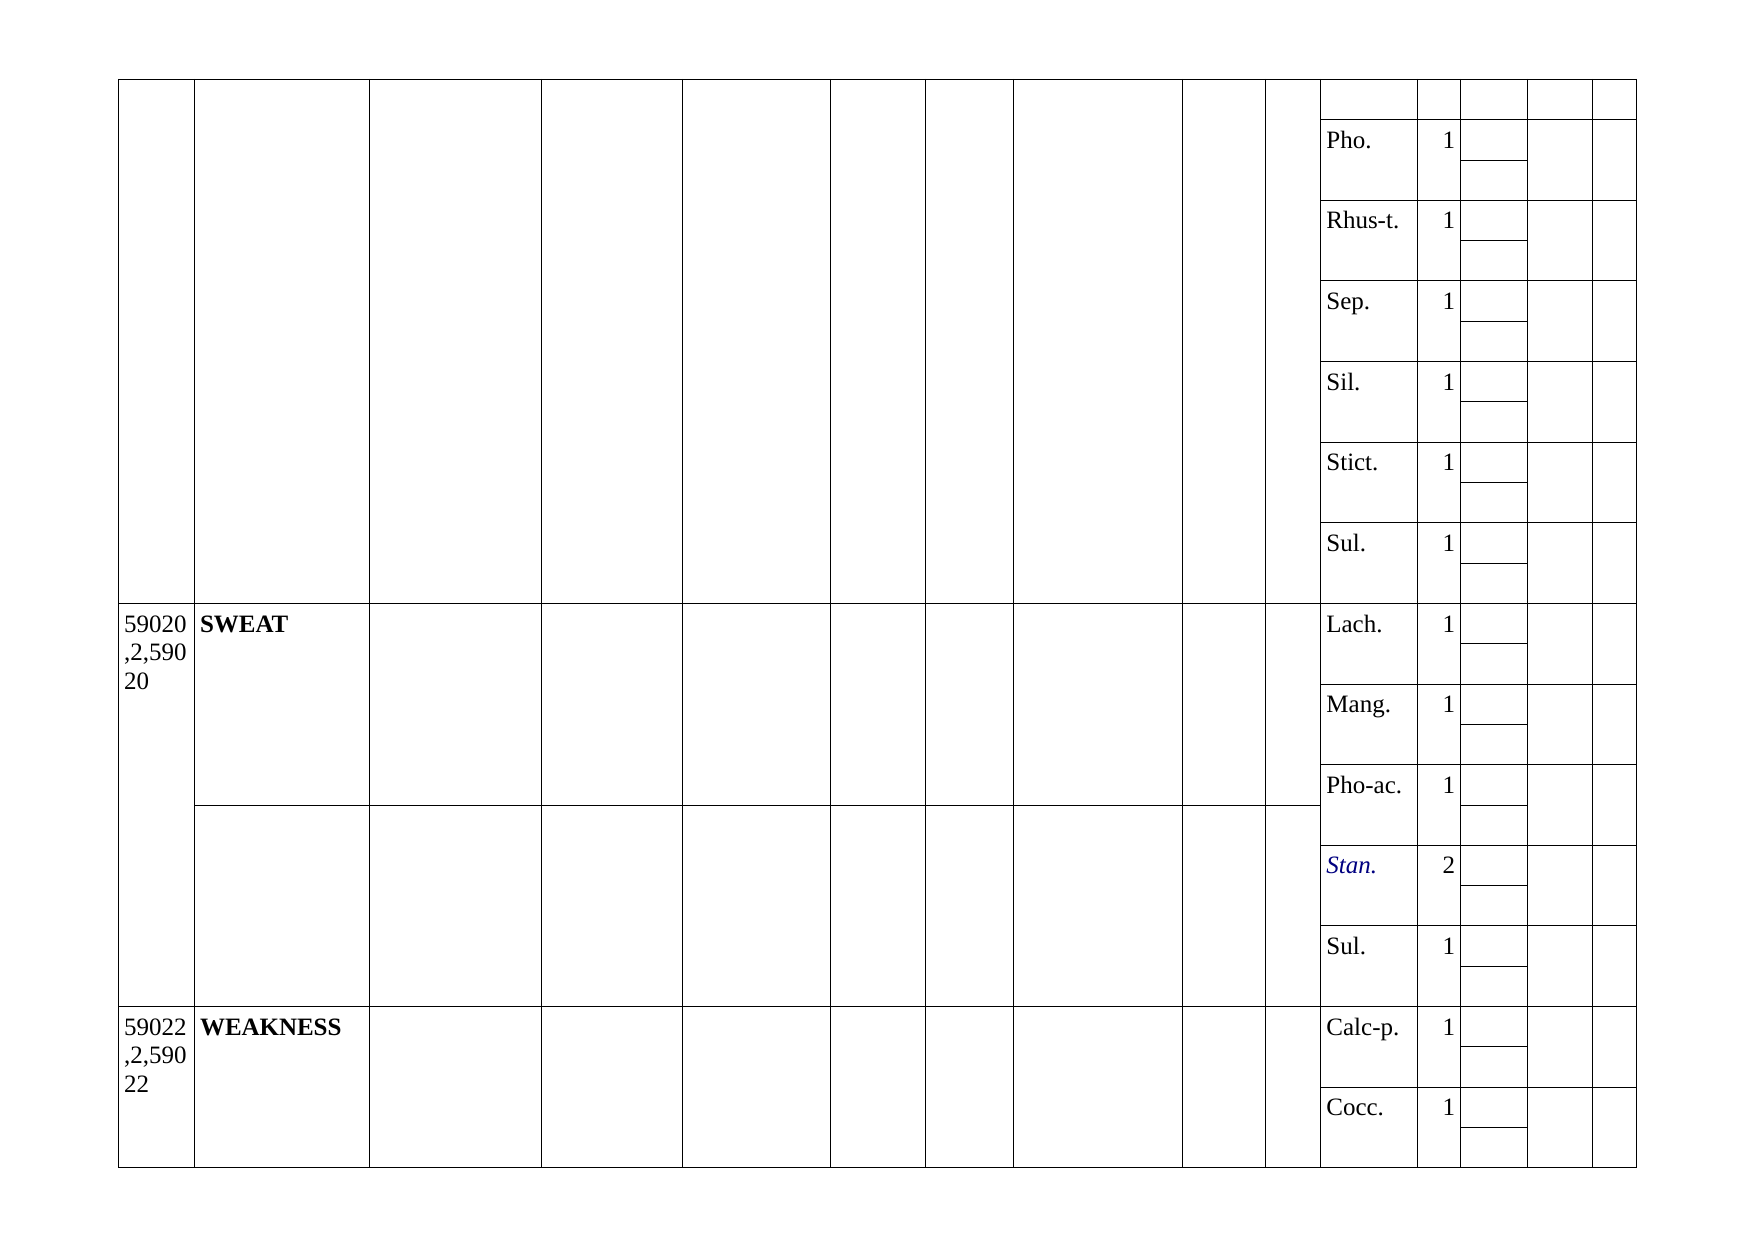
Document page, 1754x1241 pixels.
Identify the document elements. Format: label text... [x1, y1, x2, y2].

table_cell [1528, 926, 1592, 1006]
table_cell [1014, 806, 1182, 1006]
table_cell 59022,2,59022 [119, 1007, 194, 1167]
table_cell [683, 80, 830, 603]
table_cell [683, 1007, 830, 1167]
table_cell [542, 604, 682, 804]
table_cell [1528, 604, 1592, 683]
table_cell [1528, 523, 1592, 603]
table_cell [542, 1007, 682, 1167]
table_cell 1 [1418, 281, 1460, 361]
table_cell [119, 80, 194, 603]
table_cell [1266, 80, 1320, 603]
table_cell [1528, 846, 1592, 925]
table_cell [1593, 80, 1636, 119]
table_cell [1266, 1007, 1320, 1167]
table_cell [1528, 201, 1592, 280]
table_cell [1461, 523, 1527, 563]
table_cell [1461, 201, 1527, 240]
table_cell Calc-p. [1321, 1007, 1417, 1087]
table_cell [831, 1007, 925, 1167]
table_cell [1528, 685, 1592, 764]
table_cell [1528, 1007, 1592, 1087]
table_cell Sil. [1321, 362, 1417, 442]
table_cell [195, 806, 369, 1006]
table_cell [1014, 80, 1182, 603]
table_cell [1593, 523, 1636, 603]
table_cell [1183, 1007, 1265, 1167]
table_cell 2 [1418, 846, 1460, 925]
table_cell weakness [195, 1007, 369, 1167]
table_cell [1461, 402, 1527, 442]
table_cell [1461, 765, 1527, 804]
table_cell 1 [1418, 362, 1460, 442]
table_cell [1014, 1007, 1182, 1167]
table_cell [1461, 967, 1527, 1006]
table_cell [1461, 846, 1527, 885]
table_cell Rhus-t. [1321, 201, 1417, 280]
table_cell [1461, 886, 1527, 925]
table_cell [926, 1007, 1013, 1167]
table_cell [1593, 201, 1636, 280]
table_cell [1461, 644, 1527, 683]
table_cell 1 [1418, 523, 1460, 603]
table_cell [1183, 604, 1265, 804]
table_cell [1461, 362, 1527, 401]
table_cell [1593, 281, 1636, 361]
table_cell [1461, 564, 1527, 603]
table_cell Pho-ac. [1321, 765, 1417, 845]
table_cell [1461, 806, 1527, 845]
table_cell [1593, 765, 1636, 845]
table_cell [1461, 1088, 1527, 1127]
table_cell [1461, 604, 1527, 643]
table_cell [542, 80, 682, 603]
table_cell 1 [1418, 1007, 1460, 1087]
table_cell [1593, 120, 1636, 200]
table_cell [1461, 483, 1527, 522]
table_cell [1461, 80, 1527, 119]
table_cell [831, 604, 925, 804]
table_cell [1461, 241, 1527, 280]
table_cell [1528, 765, 1592, 845]
table_cell [370, 80, 541, 603]
table_cell [1528, 281, 1592, 361]
table_cell [1593, 1088, 1636, 1167]
table_cell [1461, 725, 1527, 764]
table_cell Sul. [1321, 523, 1417, 603]
table_cell [831, 806, 925, 1006]
table_cell [1593, 926, 1636, 1006]
table_cell [1593, 685, 1636, 764]
table_cell Sep. [1321, 281, 1417, 361]
table_cell Sul. [1321, 926, 1417, 1006]
table_cell [1461, 926, 1527, 966]
table_cell [1183, 806, 1265, 1006]
table_cell [1266, 806, 1320, 1006]
table_cell [926, 604, 1013, 804]
table_cell 1 [1418, 765, 1460, 845]
table_cell Pho. [1321, 120, 1417, 200]
table_cell [1461, 161, 1527, 200]
table_cell [683, 806, 830, 1006]
table_cell [1266, 604, 1320, 804]
table_cell [926, 80, 1013, 603]
table_cell Lach. [1321, 604, 1417, 683]
table_cell [1183, 80, 1265, 603]
table_cell [370, 604, 541, 804]
table_cell 1 [1418, 604, 1460, 683]
table_cell [1593, 362, 1636, 442]
table_cell 1 [1418, 926, 1460, 1006]
table_cell [1528, 443, 1592, 522]
table_cell 1 [1418, 443, 1460, 522]
table_cell [1461, 1128, 1527, 1167]
table_cell [1014, 604, 1182, 804]
table_cell [370, 1007, 541, 1167]
table_cell [1461, 281, 1527, 321]
table_cell sweat [195, 604, 369, 804]
table_cell [1418, 80, 1460, 119]
table_cell [370, 806, 541, 1006]
table_cell [1461, 1047, 1527, 1087]
table_cell 1 [1418, 685, 1460, 764]
table_cell 59020,2,59020 [119, 604, 194, 1006]
table_cell [1528, 120, 1592, 200]
table_cell [926, 806, 1013, 1006]
table_cell [1593, 604, 1636, 683]
table_cell [1593, 846, 1636, 925]
table_cell [1321, 80, 1417, 119]
table_cell [1528, 1088, 1592, 1167]
table_cell [1461, 322, 1527, 361]
table_cell 1 [1418, 201, 1460, 280]
table_cell [1593, 443, 1636, 522]
table_cell [1461, 685, 1527, 724]
table_cell [831, 80, 925, 603]
table_cell [1461, 120, 1527, 159]
table_cell [1593, 1007, 1636, 1087]
table_cell [195, 80, 369, 603]
table_cell Mang. [1321, 685, 1417, 764]
table_cell [1461, 443, 1527, 482]
table_cell [1528, 80, 1592, 119]
table_cell [1528, 362, 1592, 442]
table_cell 1 [1418, 1088, 1460, 1167]
table_cell [542, 806, 682, 1006]
table_cell Stict. [1321, 443, 1417, 522]
table_cell 1 [1418, 120, 1460, 200]
table_cell [1461, 1007, 1527, 1046]
table_cell [683, 604, 830, 804]
table_cell Cocc. [1321, 1088, 1417, 1167]
table_cell Stan. [1321, 846, 1417, 925]
